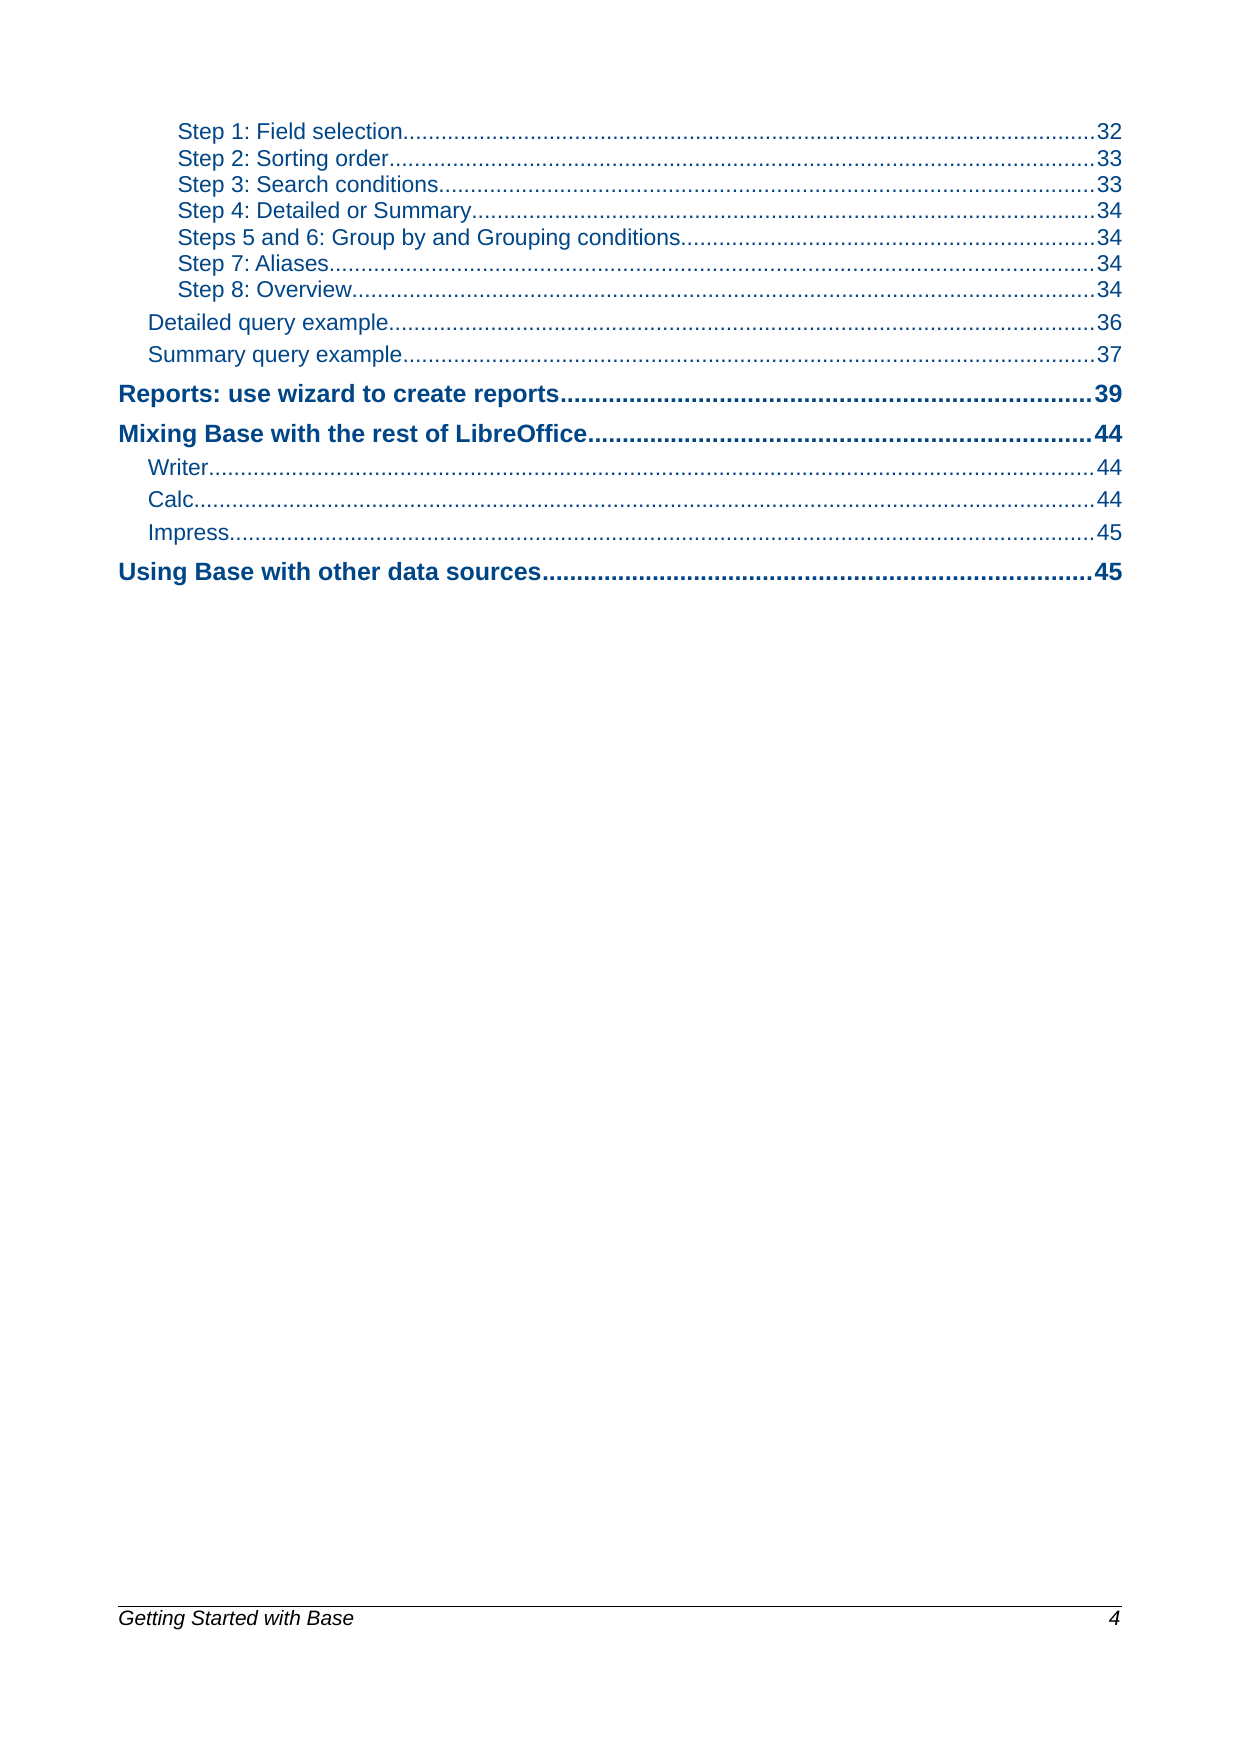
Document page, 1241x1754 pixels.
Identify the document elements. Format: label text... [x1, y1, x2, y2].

text Writer 44 [148, 454, 1122, 481]
text Calc 44 [148, 486, 1122, 513]
text Impress 45 [148, 519, 1122, 545]
text Reports: use wizard to create reports 39 [118, 379, 1122, 408]
text Step 2: Sorting order 33 [177, 144, 1122, 171]
text Steps 5 and 6: Group by and Grouping conditions 34 [177, 223, 1122, 250]
text Detailed query example 36 [148, 308, 1122, 335]
text Summary query example 37 [148, 341, 1122, 367]
text Step 8: Overview 34 [177, 276, 1122, 303]
text Step 3: Search conditions 33 [177, 171, 1122, 197]
text Step 4: Detailed or Summary 34 [177, 197, 1122, 223]
text Using Base with other data sources 45 [118, 557, 1122, 586]
text Step 7: Aliases 34 [177, 250, 1122, 276]
text Step 1: Field selection 32 [177, 118, 1122, 144]
text Mixing Base with the rest of LibreOffice 44 [118, 419, 1122, 448]
